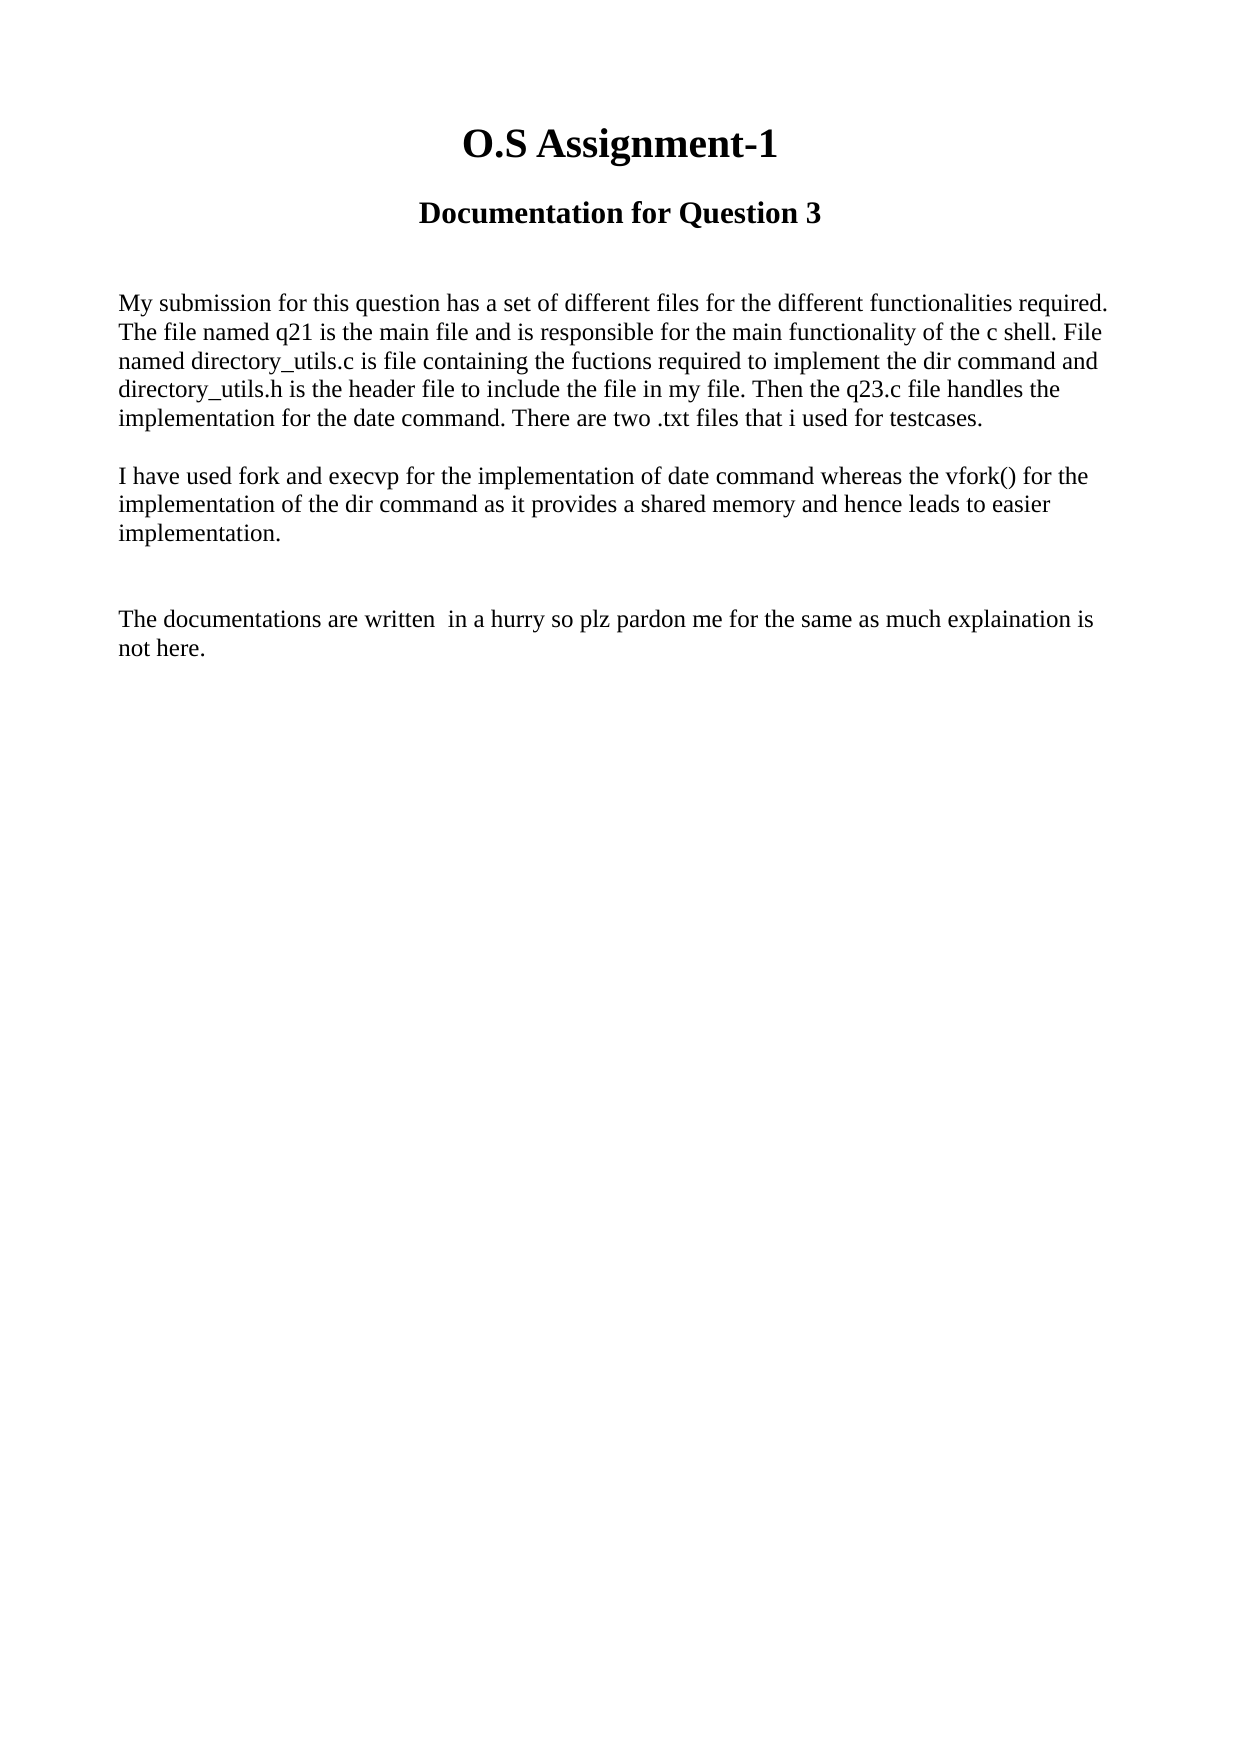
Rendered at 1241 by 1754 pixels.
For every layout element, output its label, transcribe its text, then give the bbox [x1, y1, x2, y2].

text I have used fork and execvp for the implementation of date command whereas the vfork() for the implementation of the dir command as it provides a shared memory and hence leads to easier implementation. [118, 461, 1122, 547]
text Documentation for Question 3 [118, 195, 1122, 231]
text My submission for this question has a set of different files for the different functionalities required. The file named q21 is the main file and is responsible for the main functionality of the c shell. File named directory_utils.c is file containing the fuctions required to implement the dir command and directory_utils.h is the header file to include the file in my file. Then the q23.c file handles the implementation for the date command. There are two .txt files that i used for testcases. [118, 288, 1122, 432]
text The documentations are written in a hurry so plz pardon me for the same as much explaination is not here. [118, 604, 1122, 662]
text O.S Assignment-1 [118, 118, 1122, 166]
